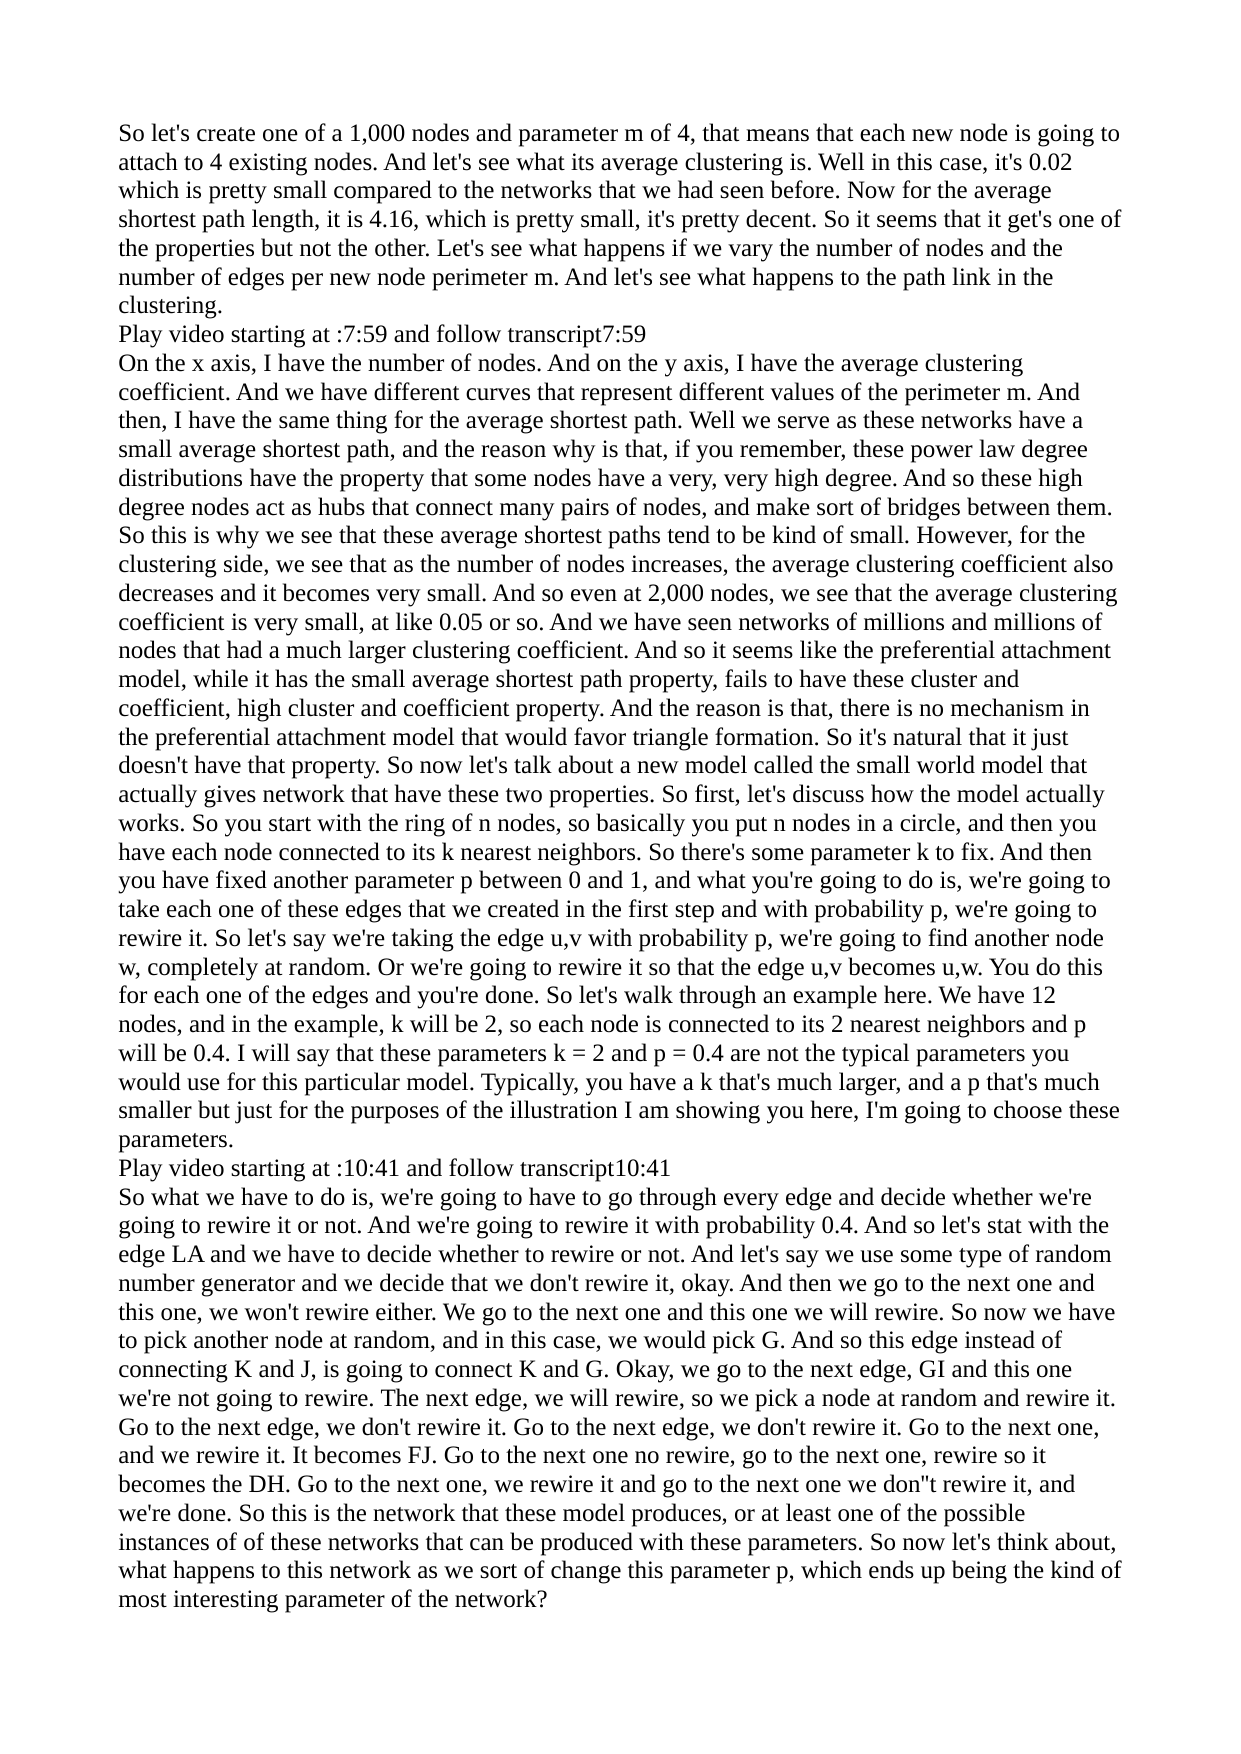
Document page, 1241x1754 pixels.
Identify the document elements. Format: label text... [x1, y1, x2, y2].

text So what we have to do is, we're going to have to go through every edge and decide whether we're going to rewire it or not. And we're going to rewire it with probability 0.4. And so let's stat with the edge LA and we have to decide whether to rewire or not. And let's say we use some type of random number generator and we decide that we don't rewire it, okay. And then we go to the next one and this one, we won't rewire either. We go to the next one and this one we will rewire. So now we have to pick another node at random, and in this case, we would pick G. And so this edge instead of connecting K and J, is going to connect K and G. Okay, we go to the next edge, GI and this one we're not going to rewire. The next edge, we will rewire, so we pick a node at random and rewire it. Go to the next edge, we don't rewire it. Go to the next edge, we don't rewire it. Go to the next one, and we rewire it. It becomes FJ. Go to the next one no rewire, go to the next one, rewire so it becomes the DH. Go to the next one, we rewire it and go to the next one we don''t rewire it, and we're done. So this is the network that these model produces, or at least one of the possible instances of of these networks that can be produced with these parameters. So now let's think about, what happens to this network as we sort of change this parameter p, which ends up being the kind of most interesting parameter of the network? [118, 1182, 1122, 1613]
text So let's create one of a 1,000 nodes and parameter m of 4, that means that each new node is going to attach to 4 existing nodes. And let's see what its average clustering is. Well in this case, it's 0.02 which is pretty small compared to the networks that we had seen before. Now for the average shortest path length, it is 4.16, which is pretty small, it's pretty decent. So it seems that it get's one of the properties but not the other. Let's see what happens if we vary the number of nodes and the number of edges per new node perimeter m. And let's see what happens to the path link in the clustering. [118, 118, 1122, 319]
text Play video starting at :10:41 and follow transcript10:41 [118, 1153, 1122, 1182]
text Play video starting at :7:59 and follow transcript7:59 [118, 319, 1122, 348]
text On the x axis, I have the number of nodes. And on the y axis, I have the average clustering coefficient. And we have different curves that represent different values of the perimeter m. And then, I have the same thing for the average shortest path. Well we serve as these networks have a small average shortest path, and the reason why is that, if you remember, these power law degree distributions have the property that some nodes have a very, very high degree. And so these high degree nodes act as hubs that connect many pairs of nodes, and make sort of bridges between them. So this is why we see that these average shortest paths tend to be kind of small. However, for the clustering side, we see that as the number of nodes increases, the average clustering coefficient also decreases and it becomes very small. And so even at 2,000 nodes, we see that the average clustering coefficient is very small, at like 0.05 or so. And we have seen networks of millions and millions of nodes that had a much larger clustering coefficient. And so it seems like the preferential attachment model, while it has the small average shortest path property, fails to have these cluster and coefficient, high cluster and coefficient property. And the reason is that, there is no mechanism in the preferential attachment model that would favor triangle formation. So it's natural that it just doesn't have that property. So now let's talk about a new model called the small world model that actually gives network that have these two properties. So first, let's discuss how the model actually works. So you start with the ring of n nodes, so basically you put n nodes in a circle, and then you have each node connected to its k nearest neighbors. So there's some parameter k to fix. And then you have fixed another parameter p between 0 and 1, and what you're going to do is, we're going to take each one of these edges that we created in the first step and with probability p, we're going to rewire it. So let's say we're taking the edge u,v with probability p, we're going to find another node w, completely at random. Or we're going to rewire it so that the edge u,v becomes u,w. You do this for each one of the edges and you're done. So let's walk through an example here. We have 12 nodes, and in the example, k will be 2, so each node is connected to its 2 nearest neighbors and p will be 0.4. I will say that these parameters k = 2 and p = 0.4 are not the typical parameters you would use for this particular model. Typically, you have a k that's much larger, and a p that's much smaller but just for the purposes of the illustration I am showing you here, I'm going to choose these parameters. [118, 348, 1122, 1153]
